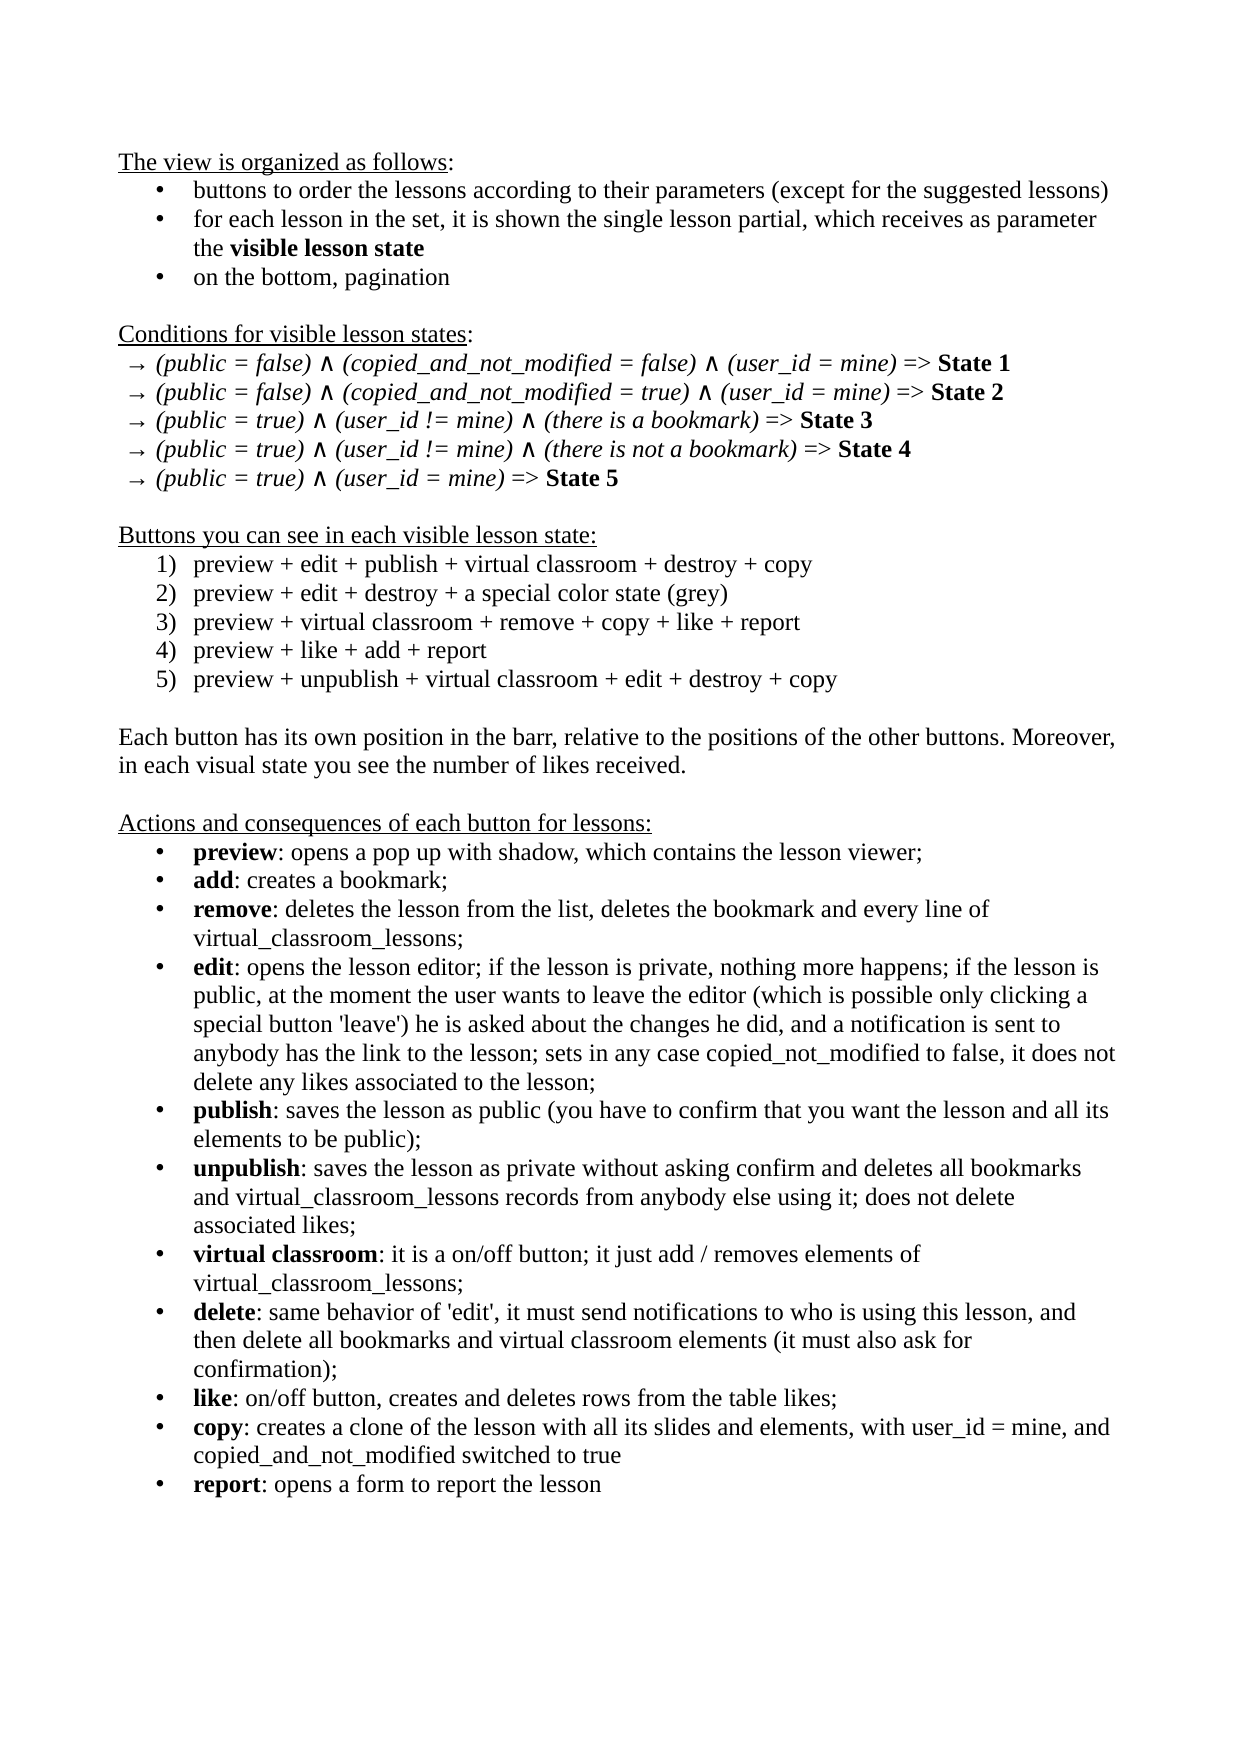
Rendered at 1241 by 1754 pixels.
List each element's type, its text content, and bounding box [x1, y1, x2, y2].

list buttons to order the lessons according to their parameters (except for the suggested lessons) [156, 176, 1122, 204]
text The view is organized as follows: [118, 147, 1122, 176]
list preview + virtual classroom + remove + copy + like + report [156, 607, 1122, 636]
list on the bottom, pagination [156, 262, 1122, 291]
text → (public = true) ∧ (user_id != mine) ∧ (there is a bookmark) => State 3 [118, 406, 1122, 434]
list for each lesson in the set, it is shown the single lesson partial, which receives as parameter the visible lesson state [156, 204, 1122, 262]
list preview + like + add + report [156, 636, 1122, 664]
text → (public = false) ∧ (copied_and_not_modified = false) ∧ (user_id = mine) => State 1 [118, 348, 1122, 377]
list publish: saves the lesson as public (you have to confirm that you want the lesson and all its elements to be public); [156, 1096, 1122, 1153]
list remove: deletes the lesson from the list, deletes the bookmark and every line of virtual_classroom_lessons; [156, 894, 1122, 952]
text → (public = true) ∧ (user_id != mine) ∧ (there is not a bookmark) => State 4 [118, 434, 1122, 463]
text Buttons you can see in each visible lesson state: [118, 521, 1122, 549]
list preview + edit + destroy + a special color state (grey) [156, 578, 1122, 607]
list delete: same behavior of 'edit', it must send notifications to who is using this lesson, and then delete all bookmarks and virtual classroom elements (it must also ask for confirmation); [156, 1297, 1122, 1383]
list preview + edit + publish + virtual classroom + destroy + copy [156, 549, 1122, 578]
list edit: opens the lesson editor; if the lesson is private, nothing more happens; if the lesson is public, at the moment the user wants to leave the editor (which is possible only clicking a special button 'leave') he is asked about the changes he did, and a notification is sent to anybody has the link to the lesson; sets in any case copied_not_modified to false, it does not delete any likes associated to the lesson; [156, 952, 1122, 1096]
text Conditions for visible lesson states: [118, 319, 1122, 348]
text Each button has its own position in the barr, relative to the positions of the other buttons. Moreover, in each visual state you see the number of likes received. [118, 722, 1122, 779]
list preview: opens a pop up with shadow, which contains the lesson viewer; [156, 837, 1122, 866]
list virtual classroom: it is a on/off button; it just add / removes elements of virtual_classroom_lessons; [156, 1239, 1122, 1297]
list preview + unpublish + virtual classroom + edit + destroy + copy [156, 664, 1122, 693]
list copy: creates a clone of the lesson with all its slides and elements, with user_id = mine, and copied_and_not_modified switched to true [156, 1412, 1122, 1469]
list add: creates a bookmark; [156, 866, 1122, 894]
list like: on/off button, creates and deletes rows from the table likes; [156, 1383, 1122, 1412]
list report: opens a form to report the lesson [156, 1469, 1122, 1498]
text Actions and consequences of each button for lessons: [118, 808, 1122, 837]
text → (public = true) ∧ (user_id = mine) => State 5 [118, 463, 1122, 492]
list unpublish: saves the lesson as private without asking confirm and deletes all bookmarks and virtual_classroom_lessons records from anybody else using it; does not delete associated likes; [156, 1153, 1122, 1239]
text → (public = false) ∧ (copied_and_not_modified = true) ∧ (user_id = mine) => State 2 [118, 377, 1122, 406]
